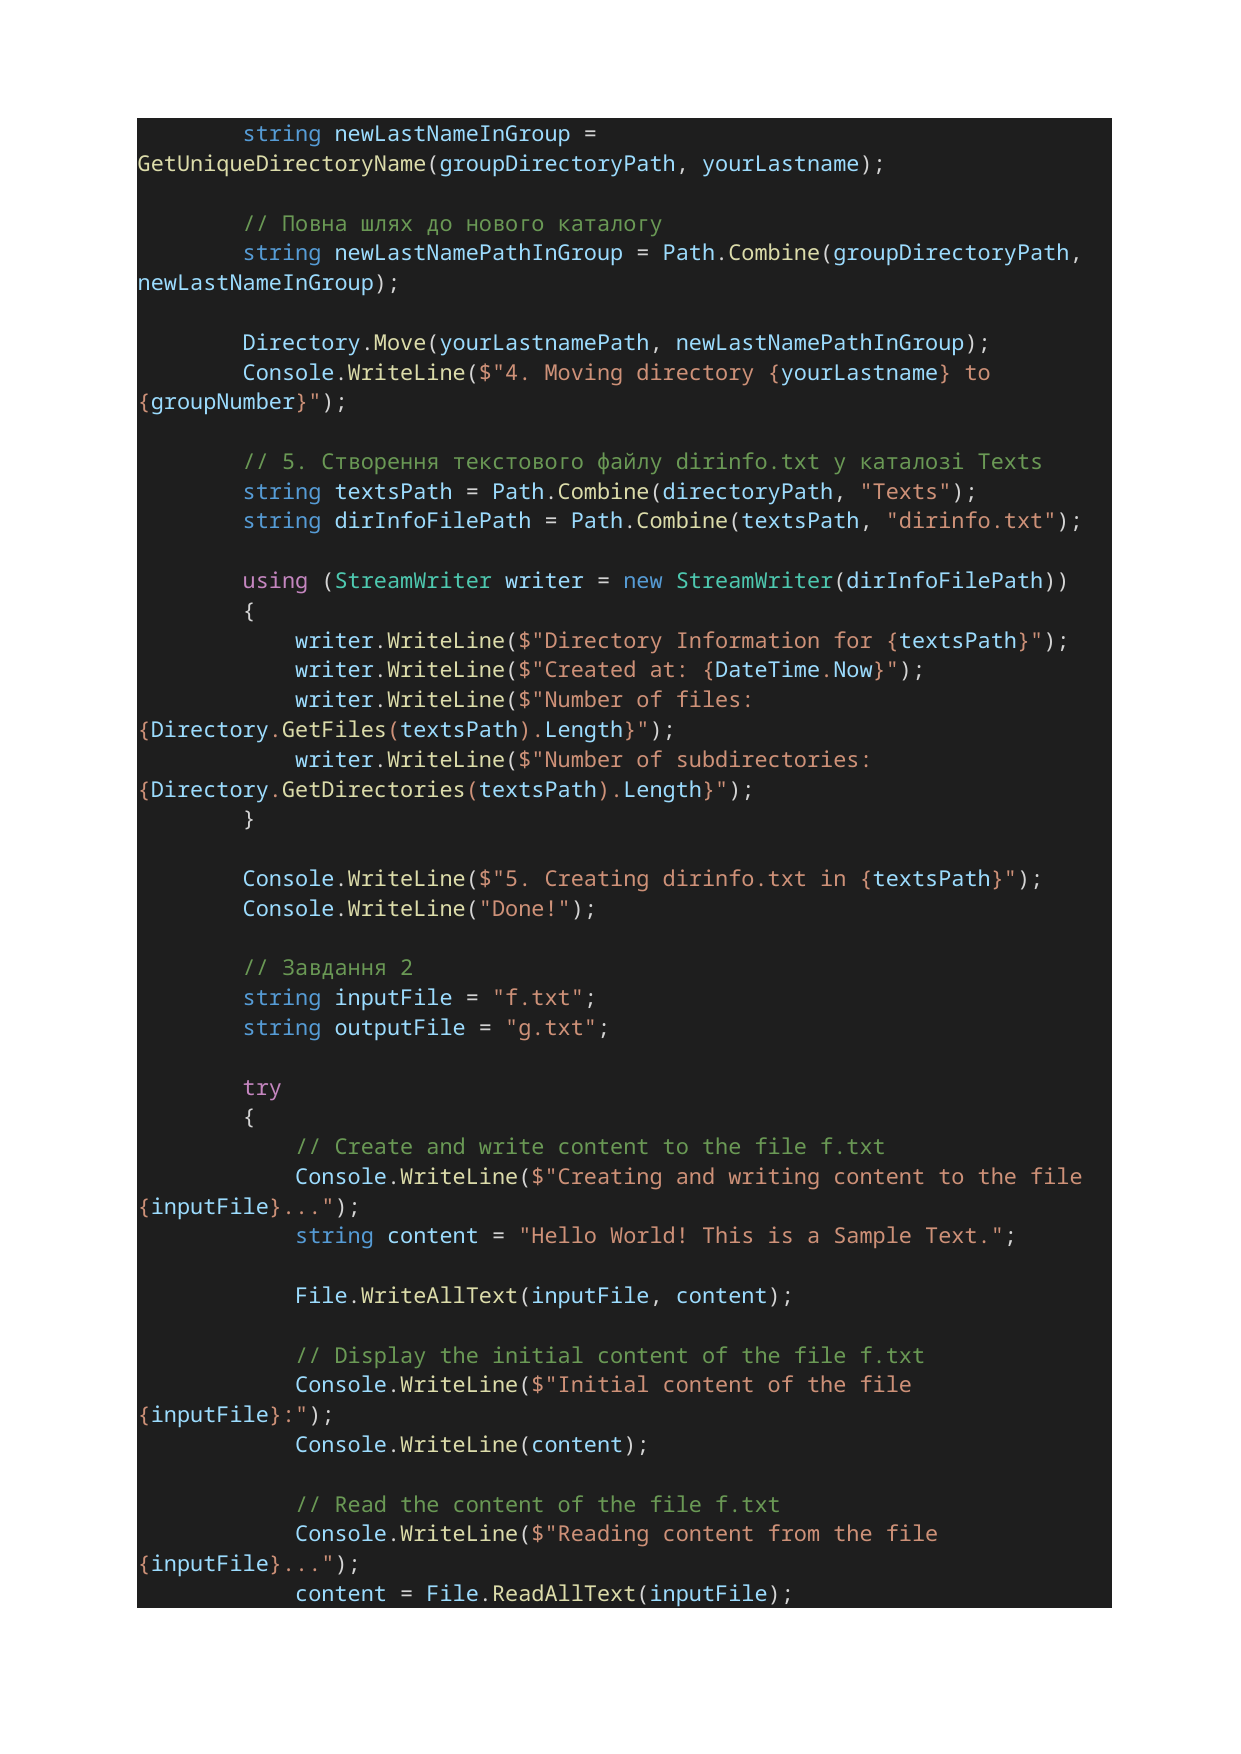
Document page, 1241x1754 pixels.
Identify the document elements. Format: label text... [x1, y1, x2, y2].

text writer.WriteLine($"Number of files: {Directory.GetFiles(textsPath).Length}"); [137, 684, 1112, 744]
text } [137, 803, 1112, 833]
text Directory.Move(yourLastnamePath, newLastNamePathInGroup); [137, 327, 1112, 356]
text writer.WriteLine($"Number of subdirectories: {Directory.GetDirectories(textsPath).Length}"); [137, 744, 1112, 803]
text Console.WriteLine($"Reading content from the file {inputFile}..."); [137, 1518, 1112, 1578]
text string dirInfoFilePath = Path.Combine(textsPath, "dirinfo.txt"); [137, 505, 1112, 535]
text try [137, 1071, 1112, 1101]
text // Повна шлях до нового каталогу [137, 207, 1112, 237]
text Console.WriteLine($"4. Moving directory {yourLastname} to {groupNumber}"); [137, 356, 1112, 416]
text Console.WriteLine($"5. Creating dirinfo.txt in {textsPath}"); [137, 863, 1112, 893]
text { [137, 1101, 1112, 1131]
text // Read the content of the file f.txt [137, 1488, 1112, 1518]
text Console.WriteLine($"Initial content of the file {inputFile}:"); [137, 1369, 1112, 1429]
text string outputFile = "g.txt"; [137, 1012, 1112, 1042]
text content = File.ReadAllText(inputFile); [137, 1578, 1112, 1608]
text Console.WriteLine("Done!"); [137, 893, 1112, 922]
text Console.WriteLine($"Creating and writing content to the file {inputFile}..."); [137, 1161, 1112, 1220]
text string inputFile = "f.txt"; [137, 982, 1112, 1012]
text // Завдання 2 [137, 952, 1112, 982]
text // Display the initial content of the file f.txt [137, 1339, 1112, 1369]
text // 5. Створення текстового файлу dirinfo.txt у каталозі Texts [137, 446, 1112, 476]
text File.WriteAllText(inputFile, content); [137, 1280, 1112, 1310]
text string newLastNameInGroup = GetUniqueDirectoryName(groupDirectoryPath, yourLastname); [137, 118, 1112, 178]
text string newLastNamePathInGroup = Path.Combine(groupDirectoryPath, newLastNameInGroup); [137, 237, 1112, 297]
text string textsPath = Path.Combine(directoryPath, "Texts"); [137, 476, 1112, 505]
text Console.WriteLine(content); [137, 1429, 1112, 1459]
text writer.WriteLine($"Directory Information for {textsPath}"); [137, 624, 1112, 654]
text string content = "Hello World! This is a Sample Text."; [137, 1220, 1112, 1250]
text // Create and write content to the file f.txt [137, 1131, 1112, 1161]
text { [137, 595, 1112, 624]
text writer.WriteLine($"Created at: {DateTime.Now}"); [137, 654, 1112, 684]
text using (StreamWriter writer = new StreamWriter(dirInfoFilePath)) [137, 565, 1112, 595]
